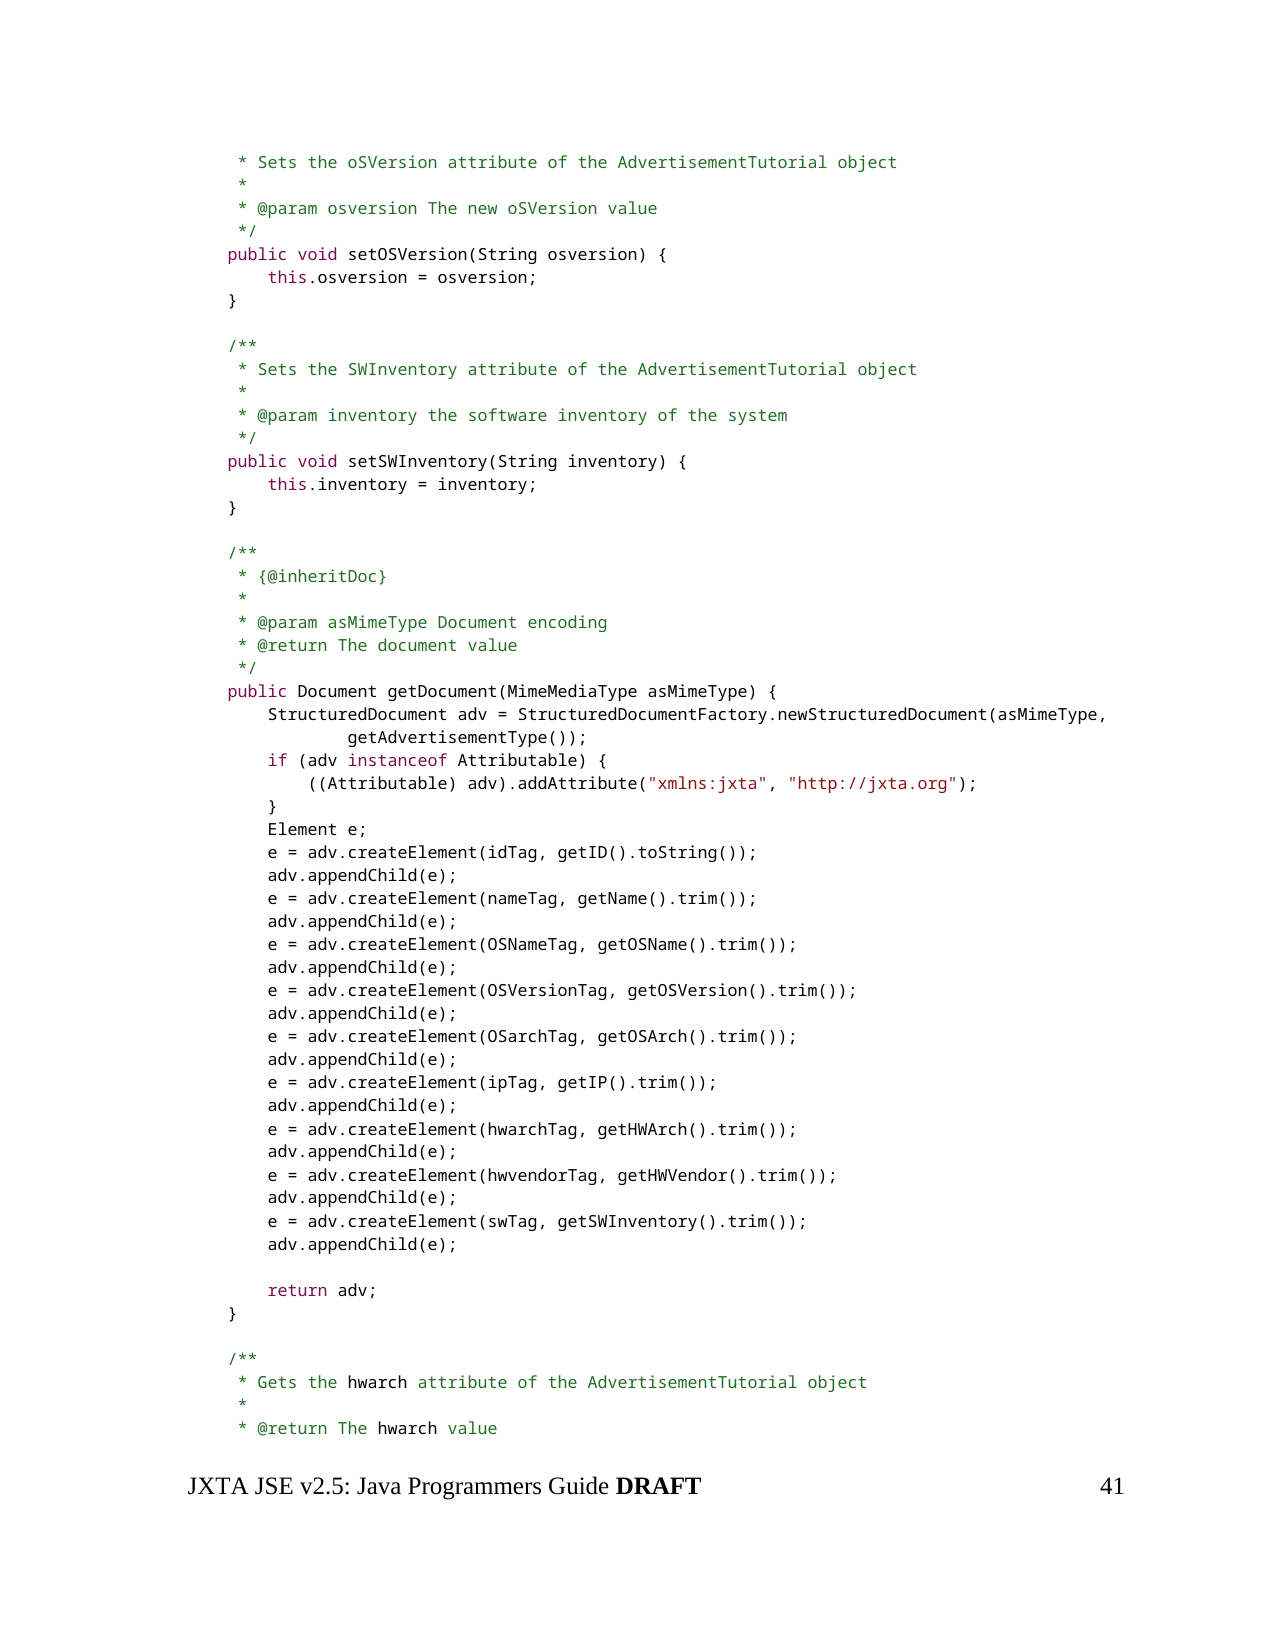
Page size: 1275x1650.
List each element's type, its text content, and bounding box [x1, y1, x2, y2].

text /** [187, 334, 1125, 357]
text * @return The document value [187, 633, 1125, 656]
text * Sets the oSVersion attribute of the AdvertisementTutorial object [187, 150, 1125, 173]
text * Sets the SWInventory attribute of the AdvertisementTutorial object [187, 357, 1125, 380]
text } [187, 495, 1125, 518]
text public Document getDocument(MimeMediaType asMimeType) { [187, 679, 1125, 702]
text * {@inheritDoc} [187, 564, 1125, 587]
text getAdvertisementType()); [187, 726, 1125, 748]
text } [187, 794, 1125, 818]
text public void setSWInventory(String inventory) { [187, 449, 1125, 472]
text } [187, 288, 1125, 311]
text * @param osversion The new oSVersion value [187, 196, 1125, 219]
text e = adv.createElement(OSarchTag, getOSArch().trim()); [187, 1025, 1125, 1048]
text adv.appendChild(e); [187, 1140, 1125, 1163]
text e = adv.createElement(ipTag, getIP().trim()); [187, 1071, 1125, 1094]
text e = adv.createElement(swTag, getSWInventory().trim()); [187, 1209, 1125, 1232]
text * @param asMimeType Document encoding [187, 610, 1125, 633]
text e = adv.createElement(hwarchTag, getHWArch().trim()); [187, 1117, 1125, 1140]
text * Gets the hwarch attribute of the AdvertisementTutorial object [187, 1370, 1125, 1393]
text /** [187, 1347, 1125, 1370]
text * @param inventory the software inventory of the system [187, 403, 1125, 426]
text adv.appendChild(e); [187, 864, 1125, 887]
text ((Attributable) adv).addAttribute("xmlns:jxta", "http://jxta.org"); [187, 772, 1125, 794]
text */ [187, 219, 1125, 242]
text /** [187, 541, 1125, 564]
text public void setOSVersion(String osversion) { [187, 242, 1125, 265]
text adv.appendChild(e); [187, 910, 1125, 933]
text adv.appendChild(e); [187, 956, 1125, 979]
text e = adv.createElement(nameTag, getName().trim()); [187, 887, 1125, 910]
text this.inventory = inventory; [187, 472, 1125, 495]
text e = adv.createElement(OSVersionTag, getOSVersion().trim()); [187, 979, 1125, 1002]
text adv.appendChild(e); [187, 1232, 1125, 1255]
text StructuredDocument adv = StructuredDocumentFactory.newStructuredDocument(asMimeType, [187, 702, 1125, 726]
text e = adv.createElement(hwvendorTag, getHWVendor().trim()); [187, 1163, 1125, 1186]
text * @return The hwarch value [187, 1416, 1125, 1439]
text adv.appendChild(e); [187, 1186, 1125, 1209]
text adv.appendChild(e); [187, 1048, 1125, 1071]
text * [187, 173, 1125, 196]
text */ [187, 426, 1125, 449]
text } [187, 1301, 1125, 1324]
text if (adv instanceof Attributable) { [187, 748, 1125, 772]
text adv.appendChild(e); [187, 1002, 1125, 1025]
text this.osversion = osversion; [187, 265, 1125, 288]
text */ [187, 656, 1125, 679]
text * [187, 587, 1125, 610]
text e = adv.createElement(idTag, getID().toString()); [187, 841, 1125, 864]
text * [187, 1393, 1125, 1416]
text Element e; [187, 818, 1125, 841]
text return adv; [187, 1278, 1125, 1301]
text adv.appendChild(e); [187, 1094, 1125, 1117]
text e = adv.createElement(OSNameTag, getOSName().trim()); [187, 933, 1125, 956]
text * [187, 380, 1125, 403]
